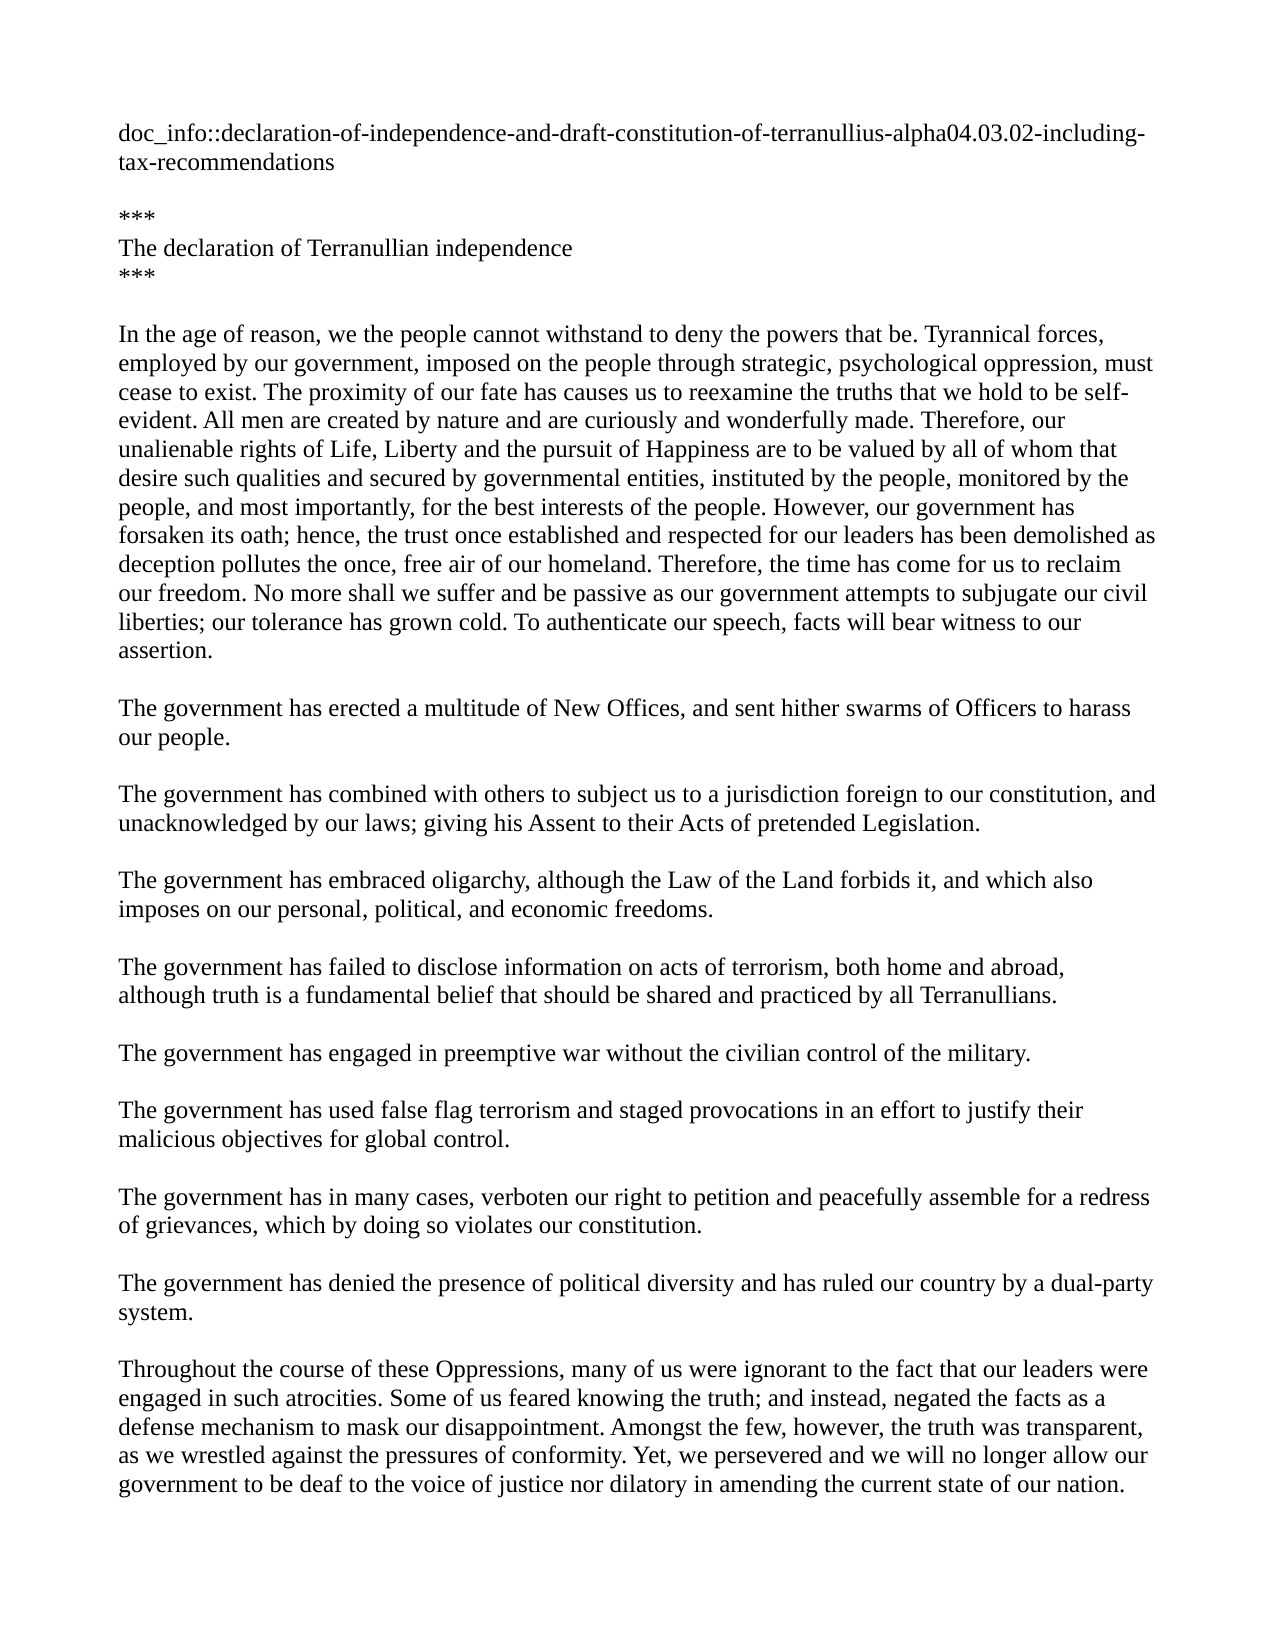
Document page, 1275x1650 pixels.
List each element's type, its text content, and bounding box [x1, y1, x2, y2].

text In the age of reason, we the people cannot withstand to deny the powers that be. Tyrannical forces, employed by our government, imposed on the people through strategic, psychological oppression, must cease to exist. The proximity of our fate has causes us to reexamine the truths that we hold to be self-evident. All men are created by nature and are curiously and wonderfully made. Therefore, our unalienable rights of Life, Liberty and the pursuit of Happiness are to be valued by all of whom that desire such qualities and secured by governmental entities, instituted by the people, monitored by the people, and most importantly, for the best interests of the people. However, our government has forsaken its oath; hence, the trust once established and respected for our leaders has been demolished as deception pollutes the once, free air of our homeland. Therefore, the time has come for us to reclaim our freedom. No more shall we suffer and be passive as our government attempts to subjugate our civil liberties; our tolerance has grown cold. To authenticate our speech, facts will bear witness to our assertion. The government has erected a multitude of New Offices, and sent hither swarms of Officers to harass our people. The government has combined with others to subject us to a jurisdiction foreign to our constitution, and unacknowledged by our laws; giving his Assent to their Acts of pretended Legislation. The government has embraced oligarchy, although the Law of the Land forbids it, and which also imposes on our personal, political, and economic freedoms. The government has failed to disclose information on acts of terrorism, both home and abroad, although truth is a fundamental belief that should be shared and practiced by all Terranullians. The government has engaged in preemptive war without the civilian control of the military. The government has used false flag terrorism and staged provocations in an effort to justify their malicious objectives for global control. The government has in many cases, verboten our right to petition and peacefully assemble for a redress of grievances, which by doing so violates our constitution. The government has denied the presence of political diversity and has ruled our country by a dual-party system. Throughout the course of these Oppressions, many of us were ignorant to the fact that our leaders were engaged in such atrocities. Some of us feared knowing the truth; and instead, negated the facts as a defense mechanism to mask our disappointment. Amongst the few, however, the truth was transparent, as we wrestled against the pressures of conformity. Yet, we persevered and we will no longer allow our government to be deaf to the voice of justice nor dilatory in amending the current state of our nation. [118, 291, 1157, 1527]
text *** The declaration of Terranullian independence *** [118, 176, 1157, 291]
text doc_info::declaration-of-independence-and-draft-constitution-of-terranullius-alpha04.03.02-including-tax-recommendations [118, 118, 1157, 176]
